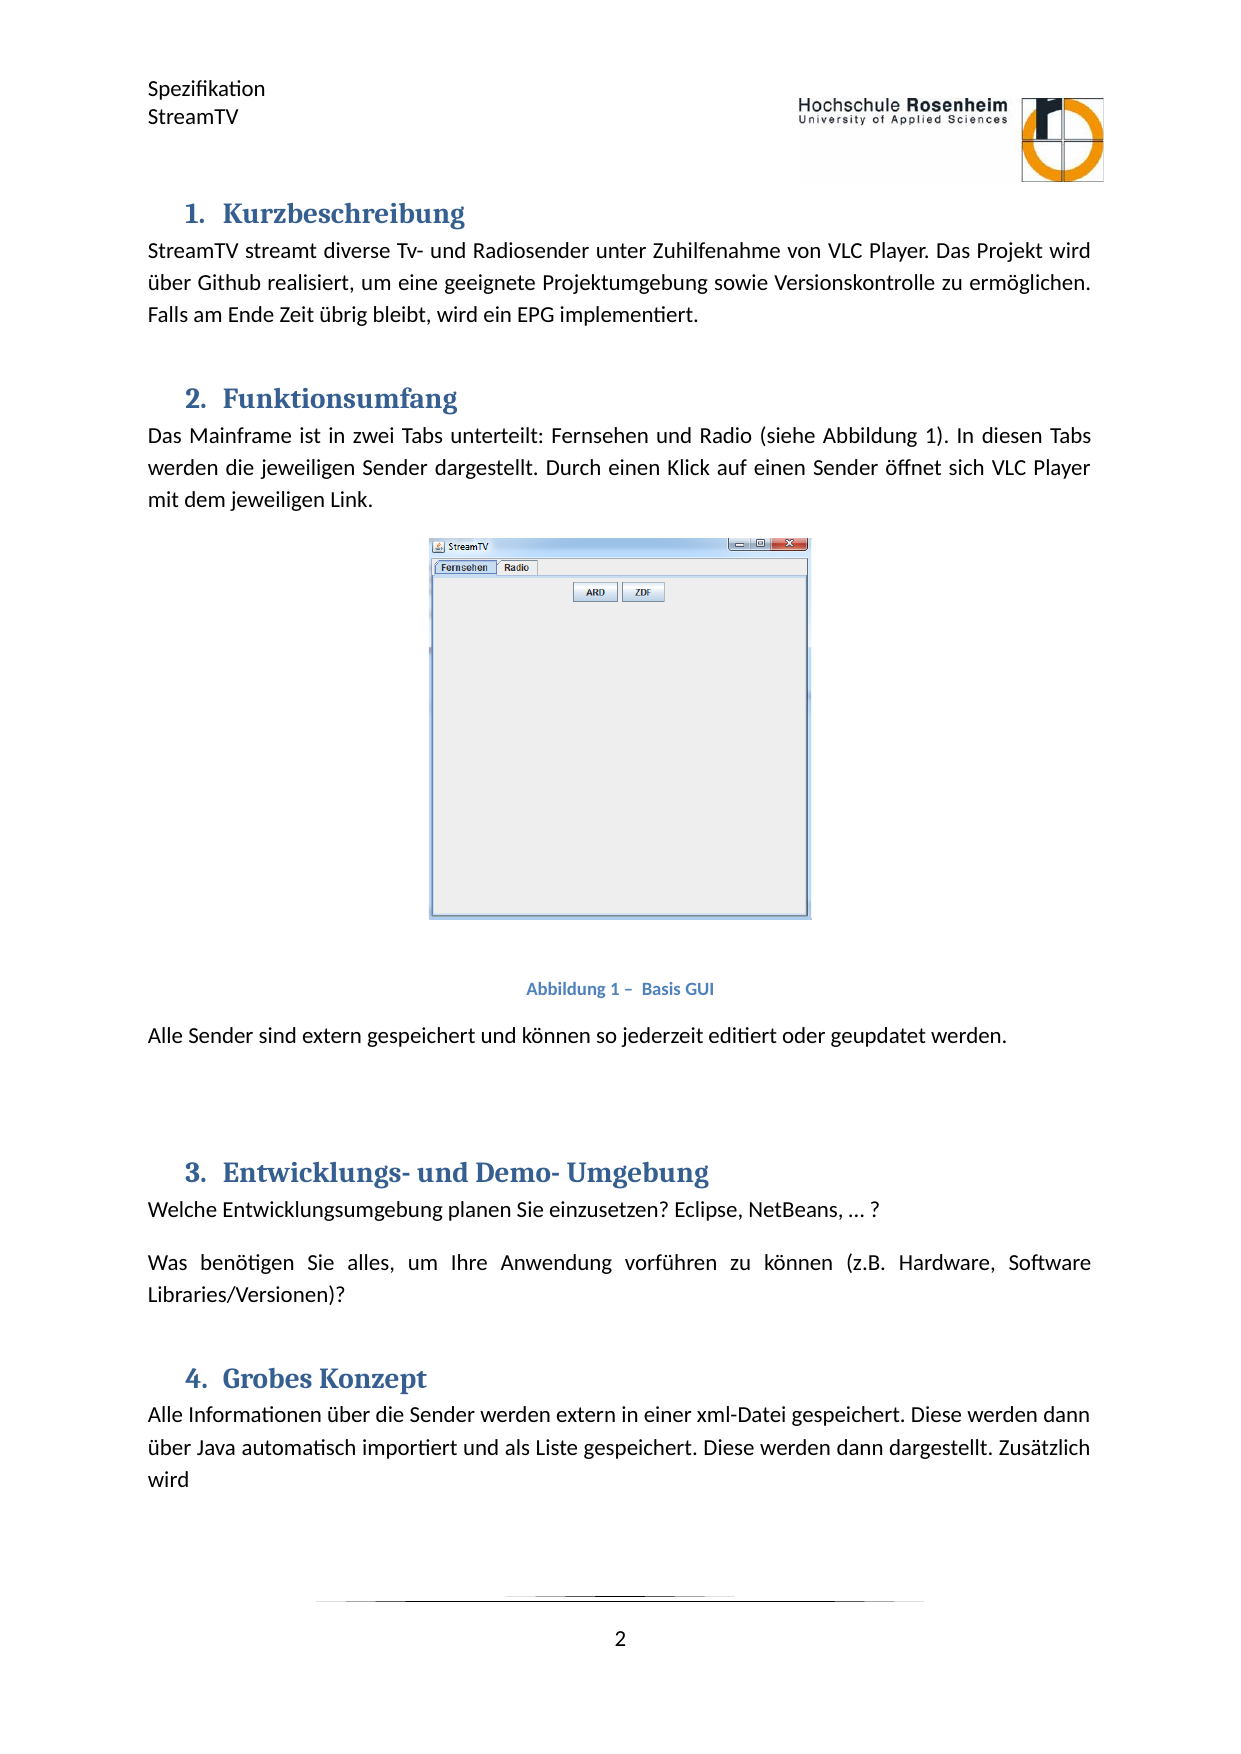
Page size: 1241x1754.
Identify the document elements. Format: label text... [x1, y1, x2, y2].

text Welche Entwicklungsumgebung planen Sie einzusetzen? Eclipse, NetBeans, … ? [148, 1195, 1093, 1223]
subtitle Entwicklungs- und Demo- Umgebung [185, 1156, 1093, 1190]
text StreamTV streamt diverse Tv- und Radiosender unter Zuhilfenahme von VLC Player. Das Projekt wird über Github realisiert, um eine geeignete Projektumgebung sowie Versionskontrolle zu ermöglichen. Falls am Ende Zeit übrig bleibt, wird ein EPG implementiert. [148, 236, 1093, 328]
text Abbildung 1 – Basis GUI [148, 977, 1093, 1000]
text Was benötigen Sie alles, um Ihre Anwendung vorführen zu können (z.B. Hardware, Software Libraries/Versionen)? [148, 1248, 1093, 1308]
subtitle Funktionsumfang [185, 383, 1093, 416]
picture [799, 98, 1104, 182]
picture [428, 538, 812, 920]
text Das Mainframe ist in zwei Tabs unterteilt: Fernsehen und Radio (siehe Abbildung 1). In diesen Tabs werden die jeweiligen Sender dargestellt. Durch einen Klick auf einen Sender öffnet sich VLC Player mit dem jeweiligen Link. [148, 421, 1093, 514]
subtitle Grobes Konzept [185, 1362, 1093, 1396]
text Alle Informationen über die Sender werden extern in einer xml-Datei gespeichert. Diese werden dann über Java automatisch importiert und als Liste gespeichert. Diese werden dann dargestellt. Zusätzlich wird [148, 1401, 1093, 1493]
subtitle Kurzbeschreibung [185, 198, 1093, 231]
text Alle Sender sind extern gespeichert und können so jederzeit editiert oder geupdatet werden. [148, 1021, 1093, 1049]
